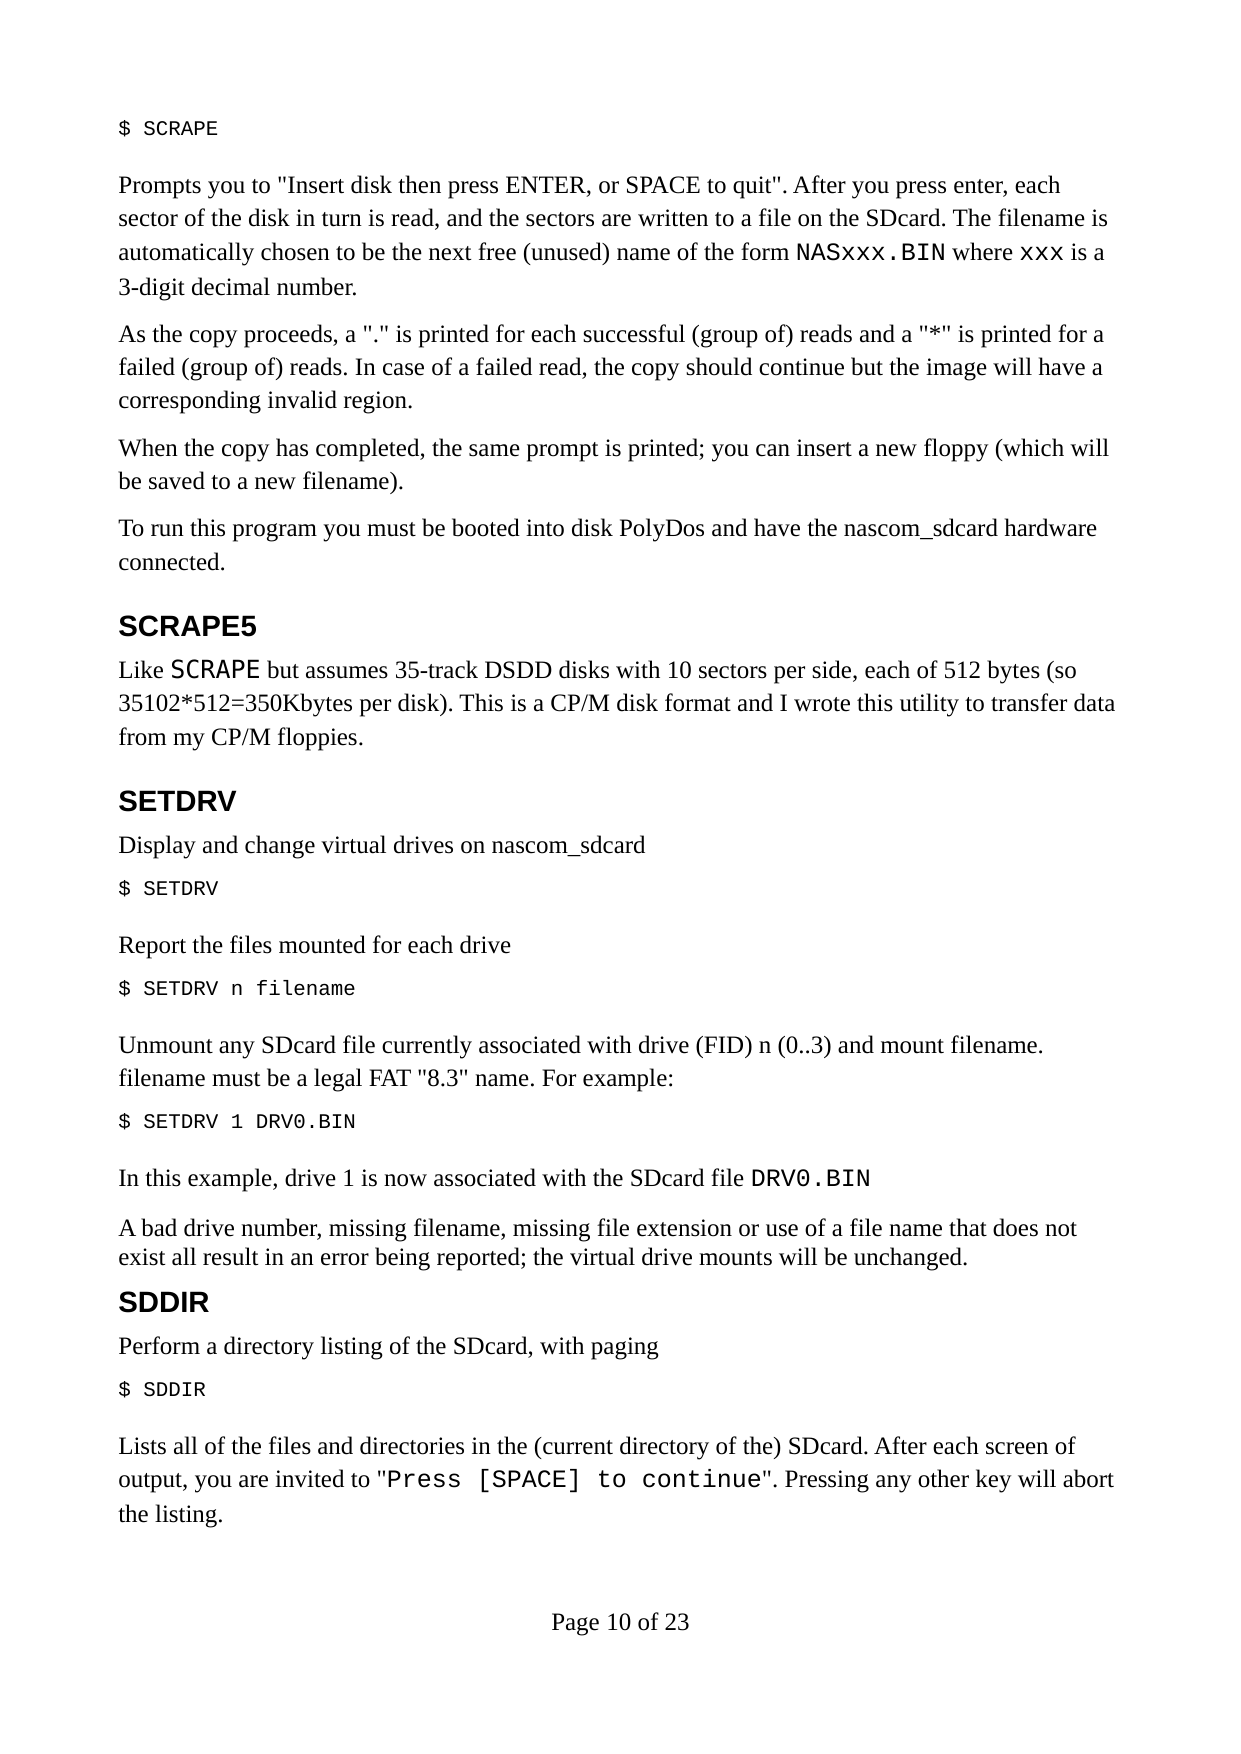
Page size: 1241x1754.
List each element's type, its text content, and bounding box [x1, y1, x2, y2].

text To run this program you must be booted into disk PolyDos and have the nascom_sdcard hardware connected. [118, 513, 1122, 575]
text $ SDDIR [118, 1379, 1122, 1403]
subtitle SETDRV [118, 784, 1122, 817]
text When the copy has completed, the same prompt is printed; you can insert a new floppy (which will be saved to a new filename). [118, 433, 1122, 495]
text Unmount any SDcard file currently associated with drive (FID) n (0..3) and mount filename. filename must be a legal FAT "8.3" name. For example: [118, 1030, 1122, 1092]
text Display and change virtual drives on nascom_sdcard [118, 830, 1122, 859]
subtitle SCRAPE5 [118, 609, 1122, 642]
text Like SCRAPE but assumes 35-track DSDD disks with 10 sectors per side, each of 512 bytes (so 35102*512=350Kbytes per disk). This is a CP/M disk format and I wrote this utility to transfer data from my CP/M floppies. [118, 655, 1122, 750]
text $ SETDRV n filename [118, 978, 1122, 1001]
text Report the files mounted for each drive [118, 930, 1122, 959]
text As the copy proceeds, a "." is printed for each successful (group of) reads and a "*" is printed for a failed (group of) reads. In case of a failed read, the copy should continue but the image will have a corresponding invalid region. [118, 319, 1122, 414]
text Perform a directory listing of the SDcard, with paging [118, 1331, 1122, 1360]
text Lists all of the files and directories in the (current directory of the) SDcard. After each screen of output, you are invited to "Press [SPACE] to continue". Pressing any other key will abort the listing. [118, 1431, 1122, 1528]
text In this example, drive 1 is now associated with the SDcard file DRV0.BIN [118, 1163, 1122, 1194]
text A bad drive number, missing filename, missing file extension or use of a file name that does not exist all result in an error being reported; the virtual drive mounts will be unchanged. [118, 1213, 1122, 1271]
text Prompts you to "Insert disk then press ENTER, or SPACE to quit". After you press enter, each sector of the disk in turn is read, and the sectors are written to a file on the SDcard. The filename is automatically chosen to be the next free (unused) name of the form NASxxx.BIN where xxx is a 3-digit decimal number. [118, 171, 1122, 300]
text $ SETDRV [118, 878, 1122, 901]
text $ SETDRV 1 DRV0.BIN [118, 1111, 1122, 1134]
text $ SCRAPE [118, 118, 1122, 142]
subtitle SDDIR [118, 1285, 1122, 1319]
